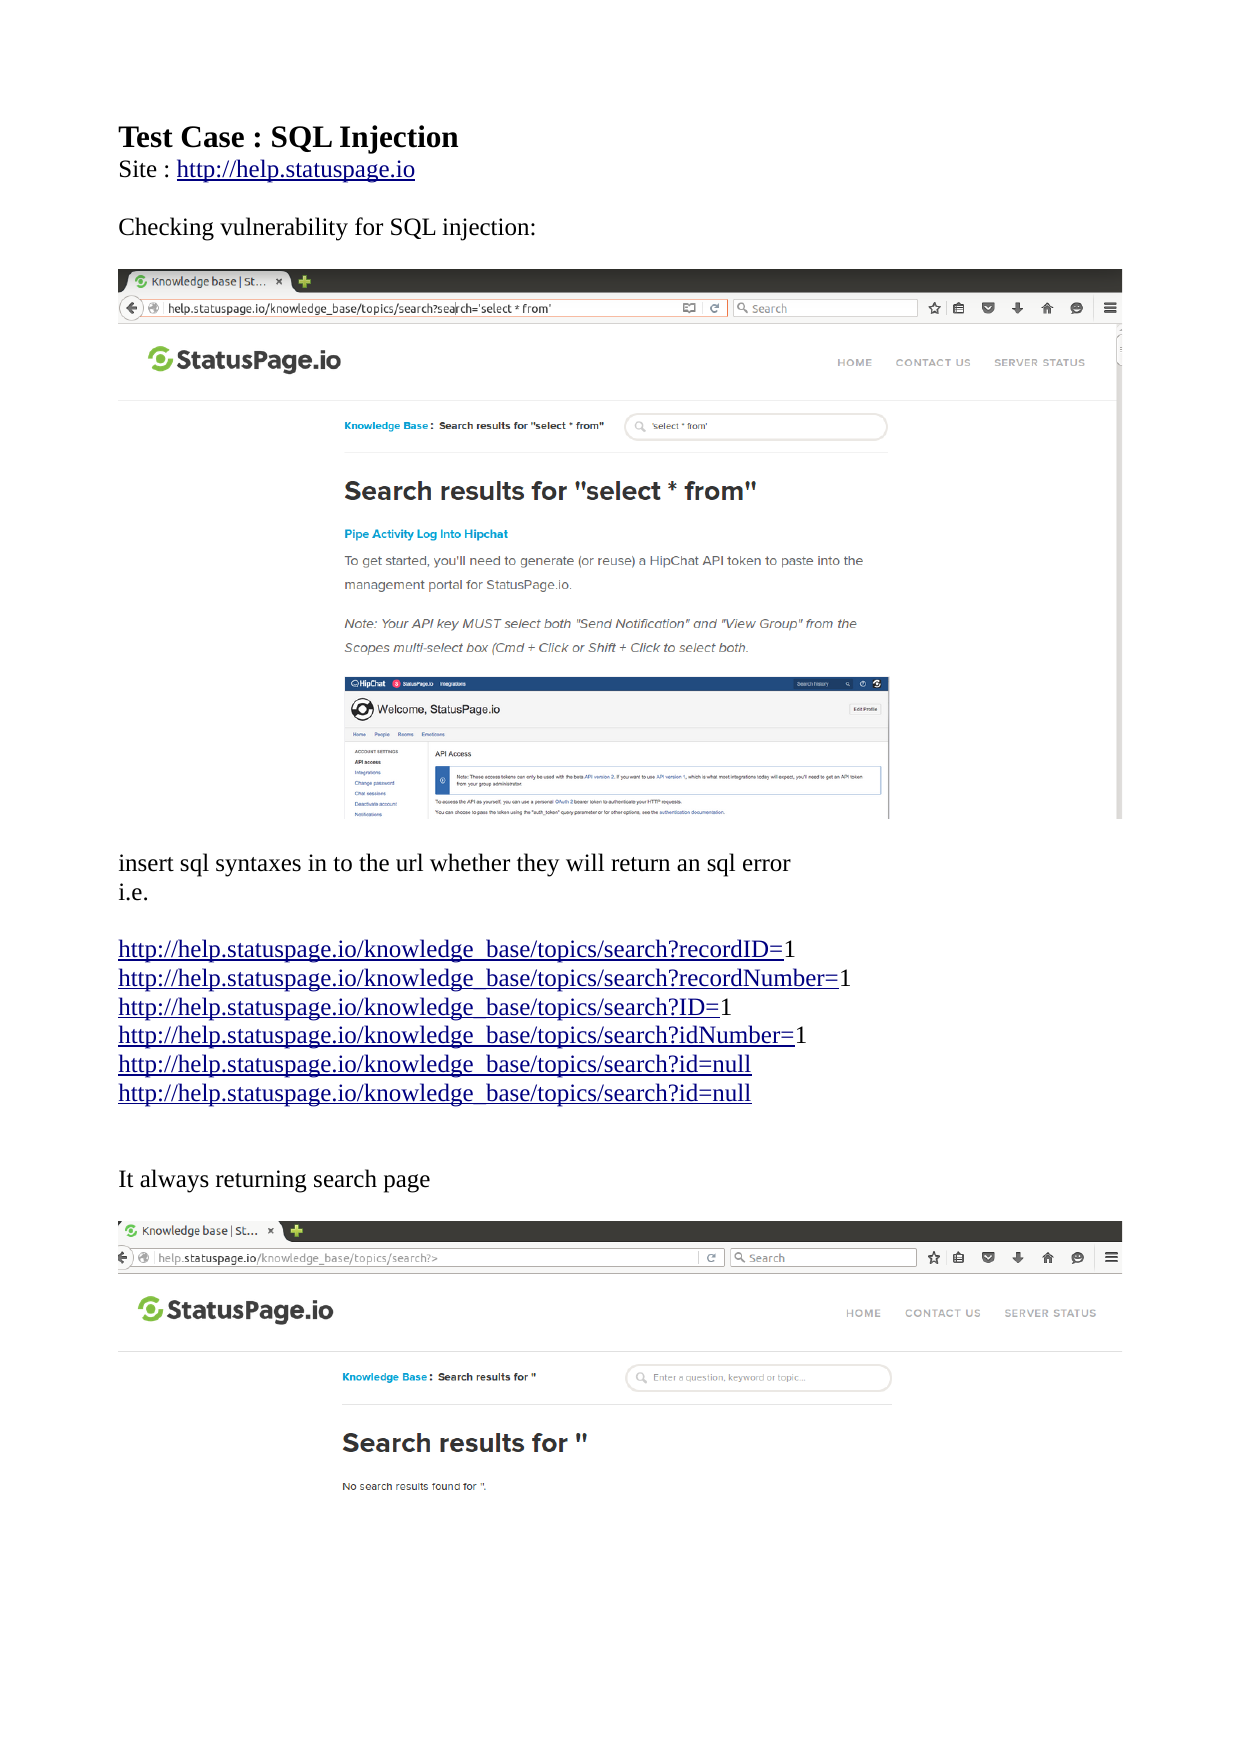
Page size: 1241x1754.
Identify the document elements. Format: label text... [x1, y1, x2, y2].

text http://help.statuspage.io/knowledge_base/topics/search?ID=1 [118, 992, 1122, 1020]
text http://help.statuspage.io/knowledge_base/topics/search?recordID=1 [118, 934, 1122, 963]
text http://help.statuspage.io/knowledge_base/topics/search?id=null [118, 1078, 1122, 1107]
text http://help.statuspage.io/knowledge_base/topics/search?recordNumber=1 [118, 963, 1122, 992]
text insert sql syntaxes in to the url whether they will return an sql error [118, 848, 1122, 877]
text i.e. [118, 877, 1122, 905]
text It always returning search page [118, 1164, 1122, 1193]
text Checking vulnerability for SQL injection: [118, 212, 1122, 240]
picture [118, 1221, 1123, 1576]
text Site : http://help.statuspage.io [118, 154, 1122, 183]
text Test Case : SQL Injection [118, 118, 1122, 154]
text http://help.statuspage.io/knowledge_base/topics/search?id=null [118, 1049, 1122, 1078]
picture [118, 269, 1123, 819]
text http://help.statuspage.io/knowledge_base/topics/search?idNumber=1 [118, 1020, 1122, 1049]
